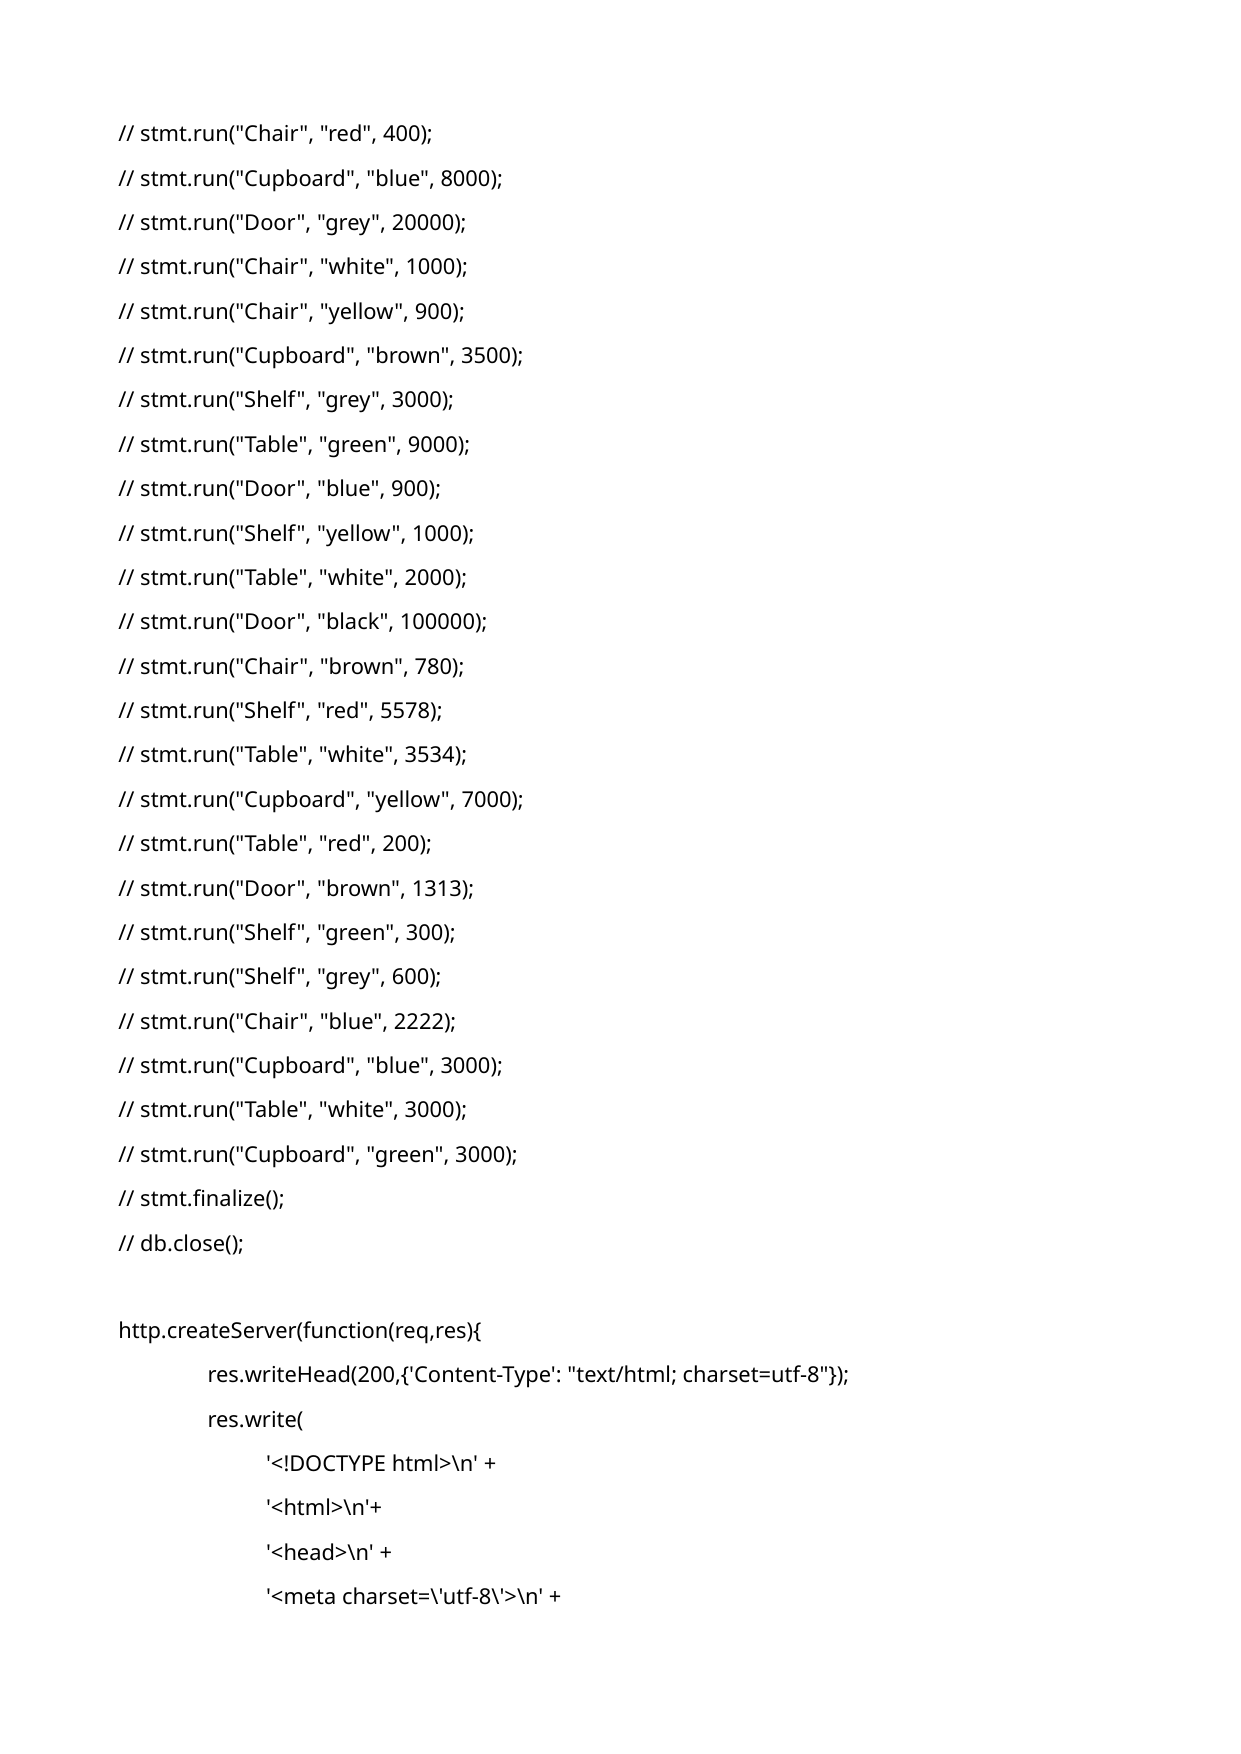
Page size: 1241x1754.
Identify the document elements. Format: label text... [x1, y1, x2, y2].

text // stmt.run("Chair", "brown", 780); [118, 651, 1122, 680]
text // stmt.run("Shelf", "grey", 600); [118, 961, 1122, 991]
text '<meta charset=\'utf-8\'>\n' + [118, 1581, 1122, 1611]
text // stmt.run("Chair", "white", 1000); [118, 251, 1122, 281]
text '<head>\n' + [118, 1537, 1122, 1566]
text res.writeHead(200,{'Content-Type': "text/html; charset=utf-8"}); [118, 1359, 1122, 1389]
text // stmt.run("Table", "red", 200); [118, 828, 1122, 858]
text // stmt.run("Table", "white", 3000); [118, 1094, 1122, 1124]
text // db.close(); [118, 1227, 1122, 1257]
text // stmt.run("Shelf", "yellow", 1000); [118, 517, 1122, 547]
text // stmt.run("Cupboard", "brown", 3500); [118, 340, 1122, 370]
text // stmt.run("Cupboard", "blue", 3000); [118, 1050, 1122, 1080]
text // stmt.run("Cupboard", "blue", 8000); [118, 162, 1122, 192]
text // stmt.run("Door", "black", 100000); [118, 606, 1122, 636]
text // stmt.run("Door", "blue", 900); [118, 473, 1122, 503]
text http.createServer(function(req,res){ [118, 1315, 1122, 1344]
text // stmt.run("Shelf", "grey", 3000); [118, 384, 1122, 414]
text // stmt.finalize(); [118, 1183, 1122, 1213]
text // stmt.run("Table", "white", 3534); [118, 739, 1122, 769]
text // stmt.run("Door", "brown", 1313); [118, 872, 1122, 902]
text '<!DOCTYPE html>\n' + [118, 1448, 1122, 1478]
text // stmt.run("Chair", "yellow", 900); [118, 296, 1122, 325]
text // stmt.run("Cupboard", "green", 3000); [118, 1139, 1122, 1168]
text '<html>\n'+ [118, 1492, 1122, 1522]
text // stmt.run("Table", "white", 2000); [118, 562, 1122, 592]
text // stmt.run("Shelf", "red", 5578); [118, 695, 1122, 725]
text // stmt.run("Door", "grey", 20000); [118, 207, 1122, 237]
text // stmt.run("Chair", "blue", 2222); [118, 1006, 1122, 1035]
text // stmt.run("Table", "green", 9000); [118, 429, 1122, 458]
text // stmt.run("Cupboard", "yellow", 7000); [118, 784, 1122, 813]
text res.write( [118, 1403, 1122, 1433]
text // stmt.run("Chair", "red", 400); [118, 118, 1122, 148]
text // stmt.run("Shelf", "green", 300); [118, 917, 1122, 947]
